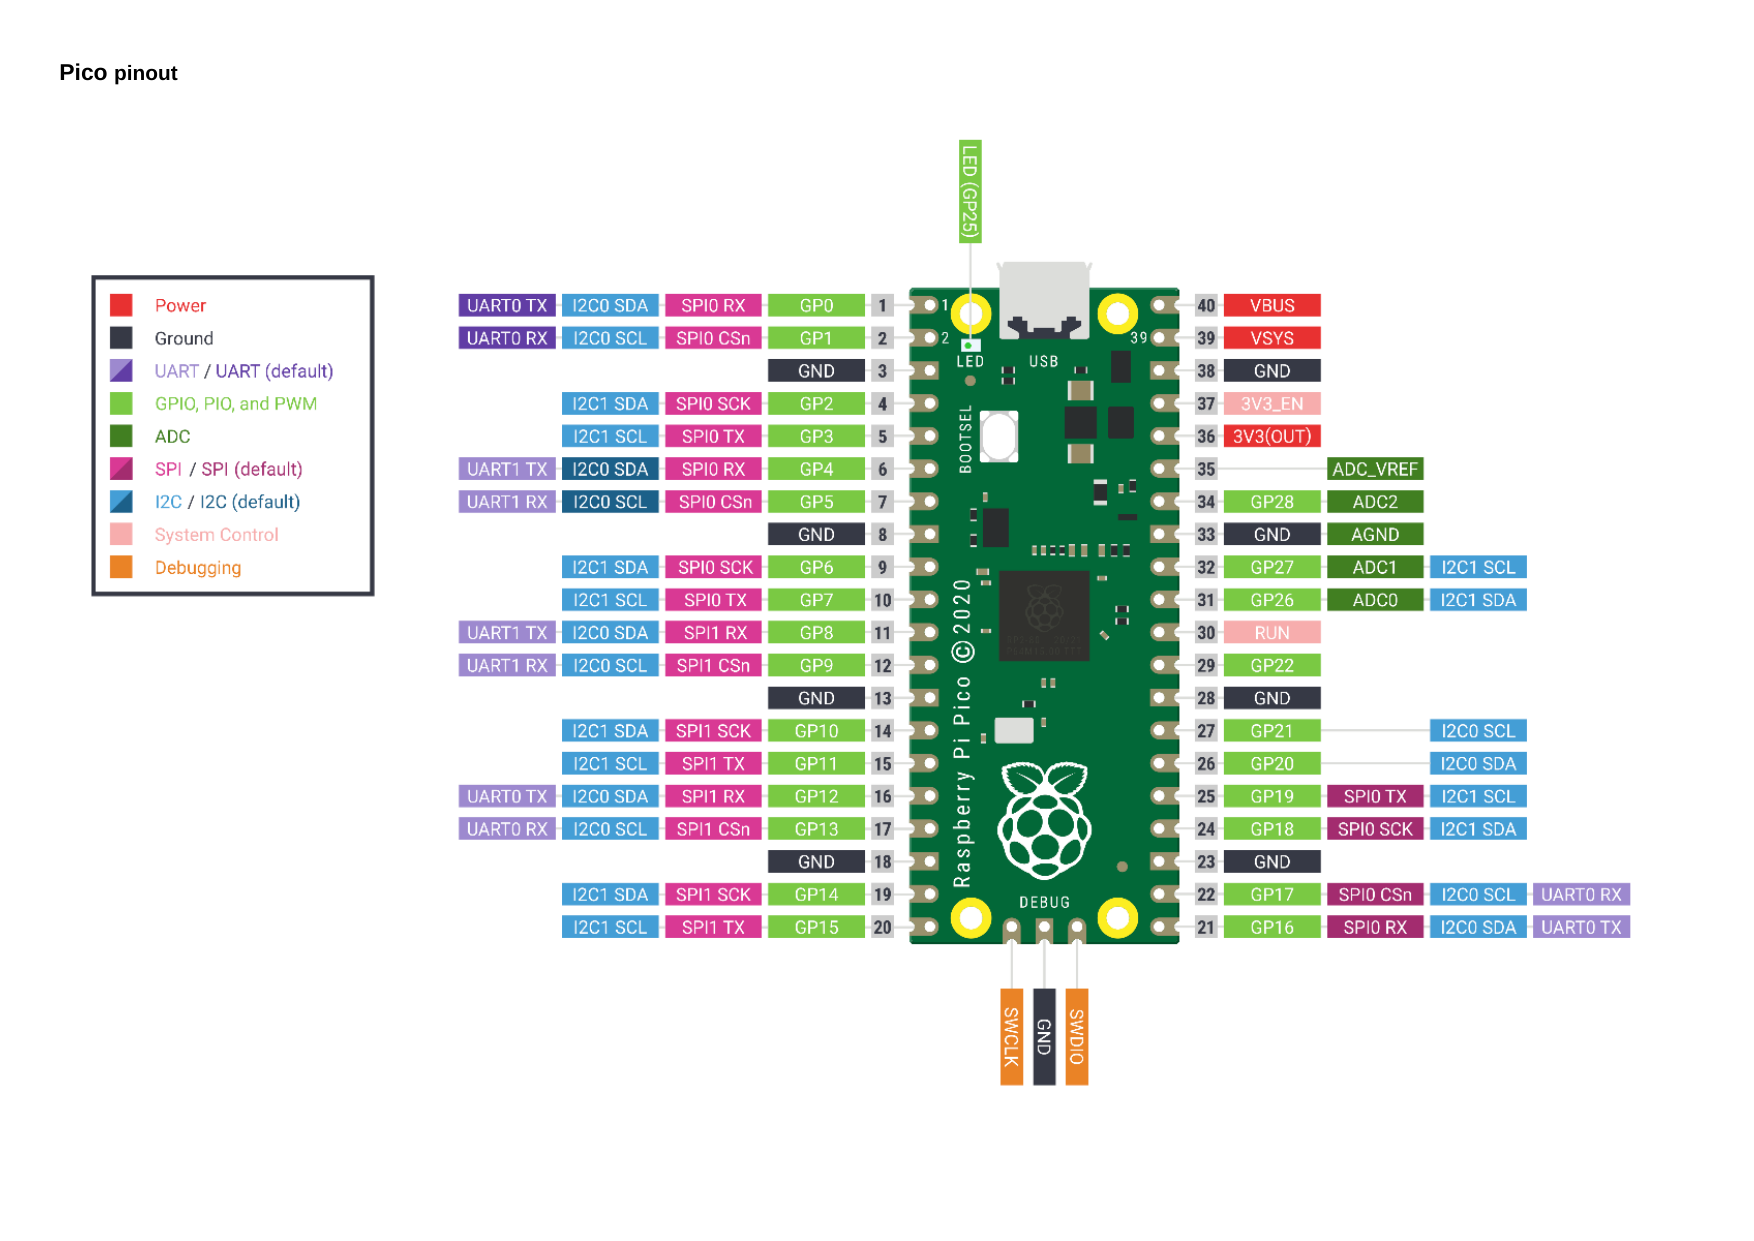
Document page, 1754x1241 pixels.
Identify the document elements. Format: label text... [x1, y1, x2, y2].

text Pico pinout [59, 59, 1695, 85]
